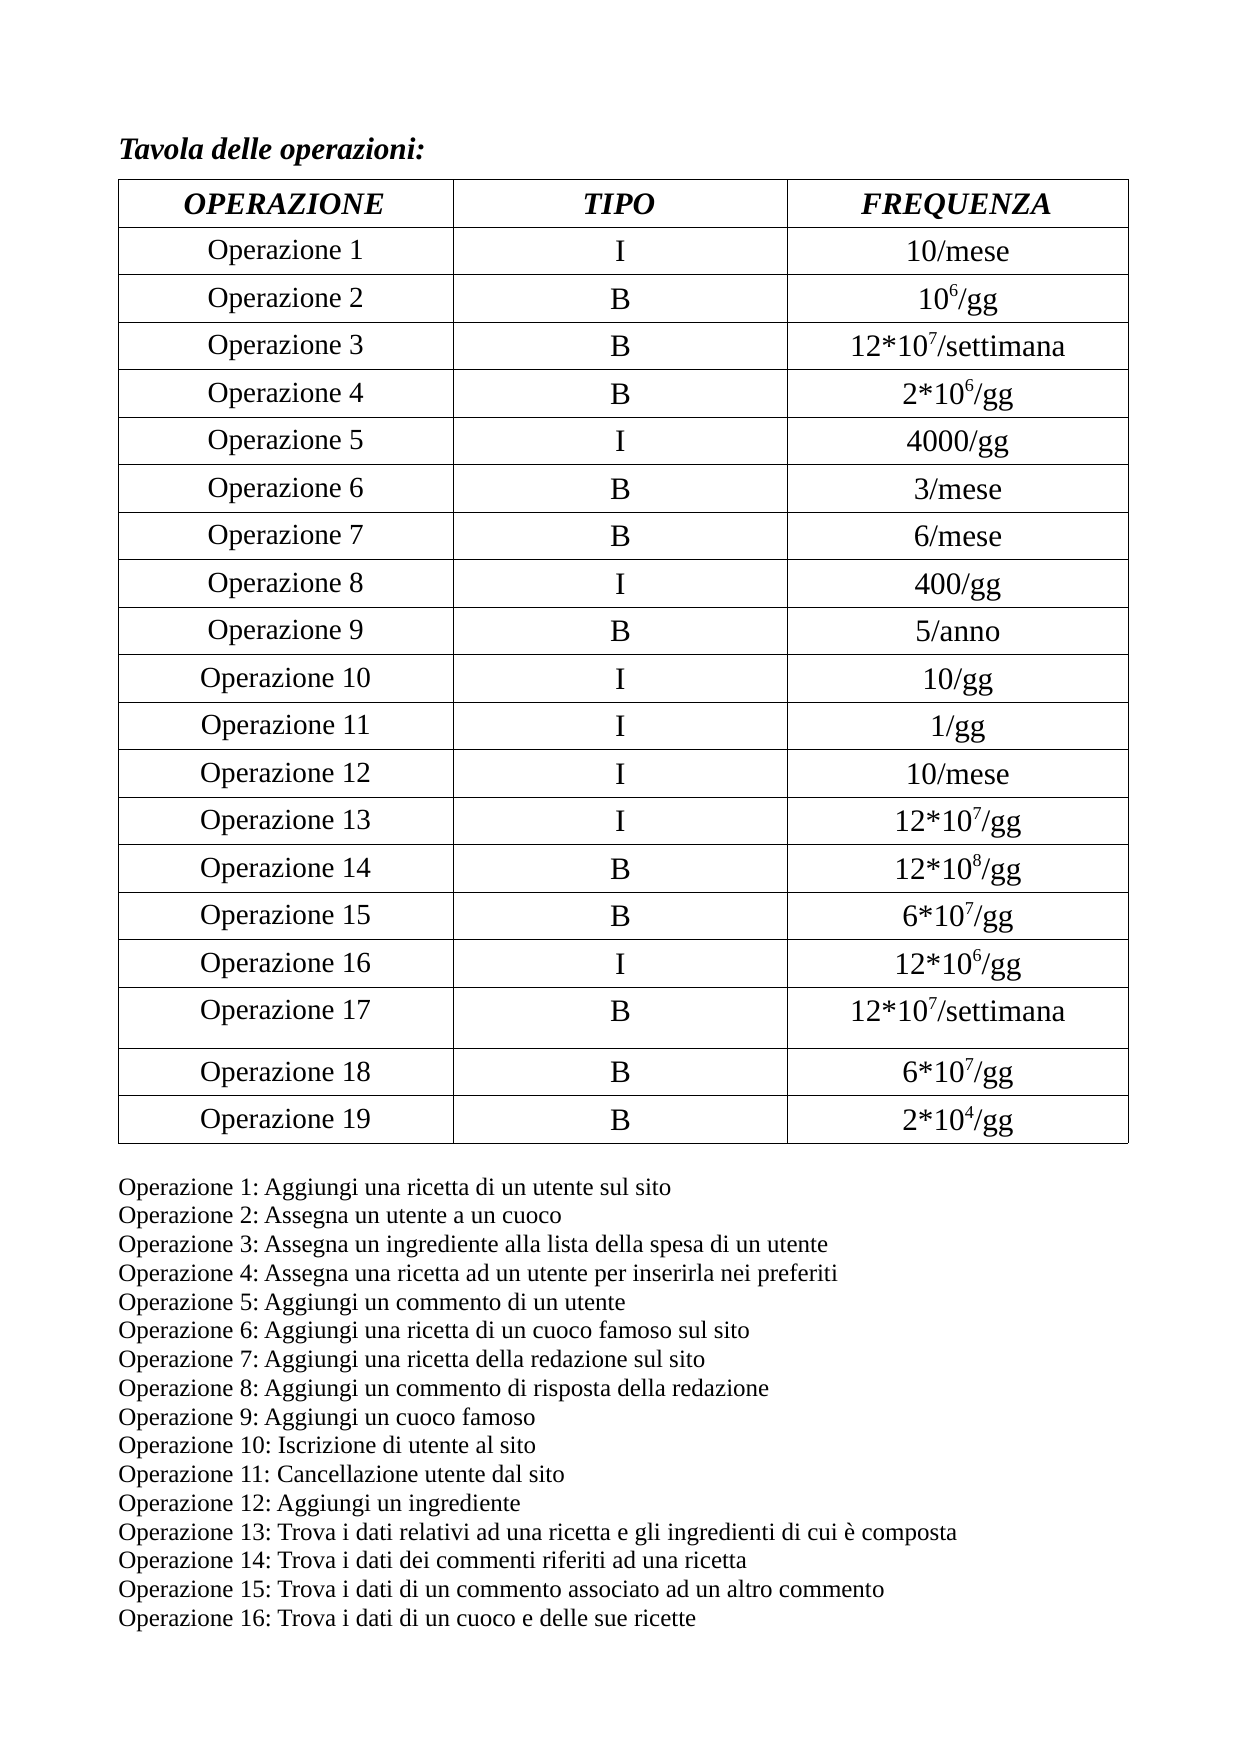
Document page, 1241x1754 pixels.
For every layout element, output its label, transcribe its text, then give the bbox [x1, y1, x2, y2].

table_cell 106/gg [788, 275, 1128, 322]
table_cell Operazione 4 [119, 370, 453, 417]
text Operazione 3: Assegna un ingrediente alla lista della spesa di un utente [118, 1229, 1122, 1258]
table_cell 400/gg [788, 560, 1128, 607]
text Operazione 11: Cancellazione utente dal sito [118, 1459, 1122, 1488]
text Operazione 7: Aggiungi una ricetta della redazione sul sito [118, 1344, 1122, 1373]
text Operazione 4: Assegna una ricetta ad un utente per inserirla nei preferiti [118, 1258, 1122, 1287]
table_cell Operazione 6 [119, 465, 453, 512]
table_cell B [454, 370, 787, 417]
table_cell Operazione 5 [119, 418, 453, 464]
text Operazione 2: Assegna un utente a un cuoco [118, 1200, 1122, 1229]
table_cell Operazione 15 [119, 893, 453, 939]
table_cell 5/anno [788, 608, 1128, 654]
text Operazione 13: Trova i dati relativi ad una ricetta e gli ingredienti di cui è composta [118, 1517, 1122, 1545]
table_cell I [454, 798, 787, 844]
table_cell B [454, 893, 787, 939]
text Operazione 5: Aggiungi un commento di un utente [118, 1287, 1122, 1315]
table_cell 4000/gg [788, 418, 1128, 464]
table_cell 12*108/gg [788, 845, 1128, 892]
table_cell I [454, 655, 787, 702]
table_cell Operazione 12 [119, 750, 453, 797]
text Operazione 9: Aggiungi un cuoco famoso [118, 1402, 1122, 1430]
text Operazione 12: Aggiungi un ingrediente [118, 1488, 1122, 1517]
table_cell 1/gg [788, 703, 1128, 749]
table_cell B [454, 323, 787, 369]
table_cell I [454, 228, 787, 274]
table_cell I [454, 750, 787, 797]
table_cell 12*107/settimana [788, 988, 1128, 1048]
table_cell Operazione 3 [119, 323, 453, 369]
table_cell B [454, 513, 787, 559]
table_cell 10/mese [788, 228, 1128, 274]
table_cell I [454, 703, 787, 749]
table_cell 10/mese [788, 750, 1128, 797]
table_cell 6*107/gg [788, 1049, 1128, 1095]
text Operazione 1: Aggiungi una ricetta di un utente sul sito [118, 1172, 1122, 1200]
table_cell 12*106/gg [788, 940, 1128, 987]
table_cell Operazione 19 [119, 1096, 453, 1143]
table_cell Operazione 16 [119, 940, 453, 987]
table_cell B [454, 465, 787, 512]
table_cell Operazione 1 [119, 228, 453, 274]
table_cell B [454, 275, 787, 322]
table_cell I [454, 560, 787, 607]
table_cell Operazione 17 [119, 988, 453, 1048]
table_cell 2*106/gg [788, 370, 1128, 417]
table_header OPERAZIONE [119, 180, 453, 227]
table_cell B [454, 1049, 787, 1095]
table_cell 6*107/gg [788, 893, 1128, 939]
table_header TIPO [454, 180, 787, 227]
table_cell Operazione 9 [119, 608, 453, 654]
table_cell 12*107/gg [788, 798, 1128, 844]
table_cell Operazione 11 [119, 703, 453, 749]
table_cell B [454, 845, 787, 892]
table_cell Operazione 2 [119, 275, 453, 322]
text Operazione 15: Trova i dati di un commento associato ad un altro commento [118, 1574, 1122, 1603]
table_cell Operazione 8 [119, 560, 453, 607]
table_header FREQUENZA [788, 180, 1128, 227]
table_cell Operazione 13 [119, 798, 453, 844]
text Operazione 10: Iscrizione di utente al sito [118, 1430, 1122, 1459]
text Operazione 6: Aggiungi una ricetta di un cuoco famoso sul sito [118, 1315, 1122, 1344]
table_cell I [454, 940, 787, 987]
text Operazione 14: Trova i dati dei commenti riferiti ad una ricetta [118, 1545, 1122, 1574]
table_cell 2*104/gg [788, 1096, 1128, 1143]
table_cell B [454, 988, 787, 1048]
table_cell 10/gg [788, 655, 1128, 702]
table_cell 12*107/settimana [788, 323, 1128, 369]
table_cell Operazione 18 [119, 1049, 453, 1095]
table_cell B [454, 1096, 787, 1143]
table_cell Operazione 10 [119, 655, 453, 702]
table_cell Operazione 14 [119, 845, 453, 892]
text Operazione 16: Trova i dati di un cuoco e delle sue ricette [118, 1603, 1122, 1632]
table_cell 6/mese [788, 513, 1128, 559]
table_cell I [454, 418, 787, 464]
table_cell 3/mese [788, 465, 1128, 512]
table_cell B [454, 608, 787, 654]
table_cell Operazione 7 [119, 513, 453, 559]
text Operazione 8: Aggiungi un commento di risposta della redazione [118, 1373, 1122, 1402]
text Tavola delle operazioni: [118, 131, 1122, 167]
